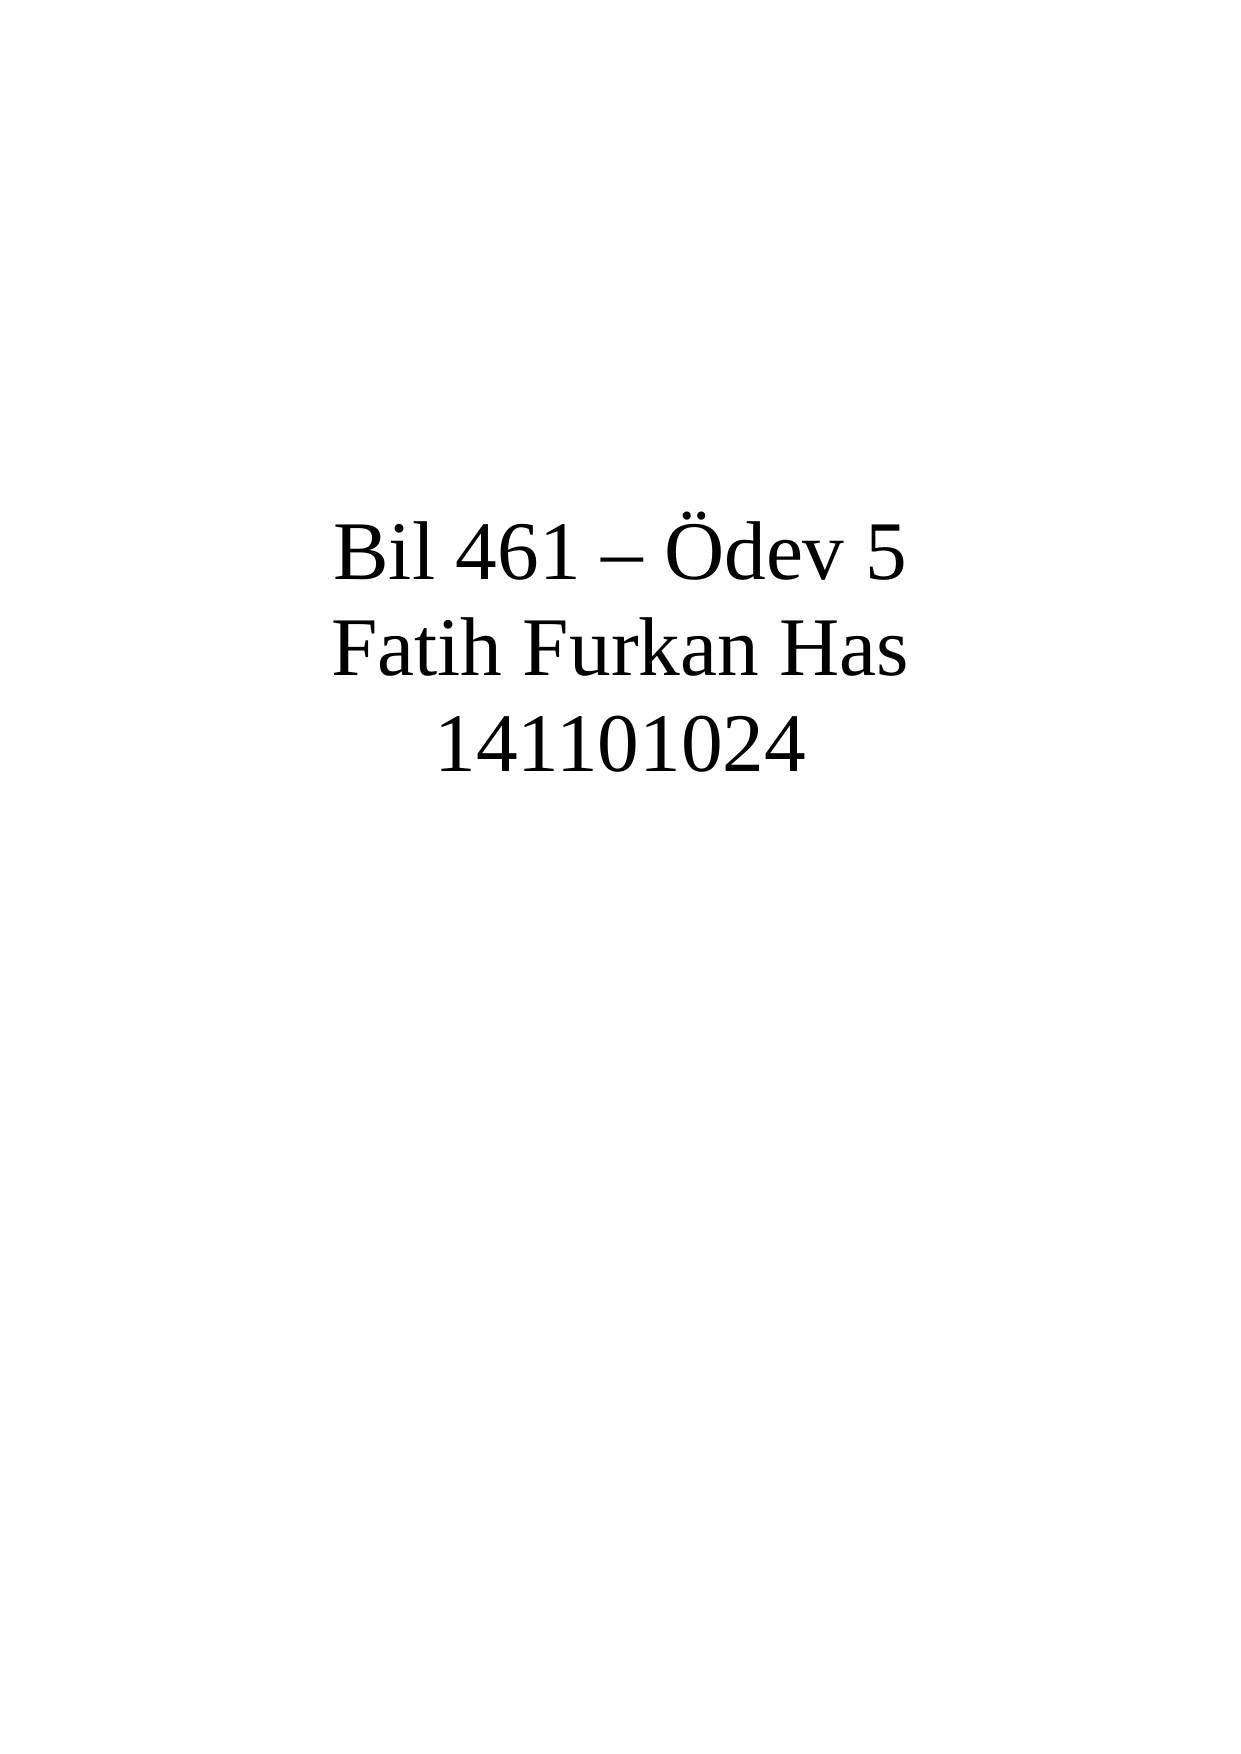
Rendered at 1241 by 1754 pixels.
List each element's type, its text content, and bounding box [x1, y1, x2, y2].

text Bil 461 – Ödev 5 [118, 501, 1122, 597]
text Fatih Furkan Has [118, 597, 1122, 693]
text 141101024 [118, 693, 1122, 789]
